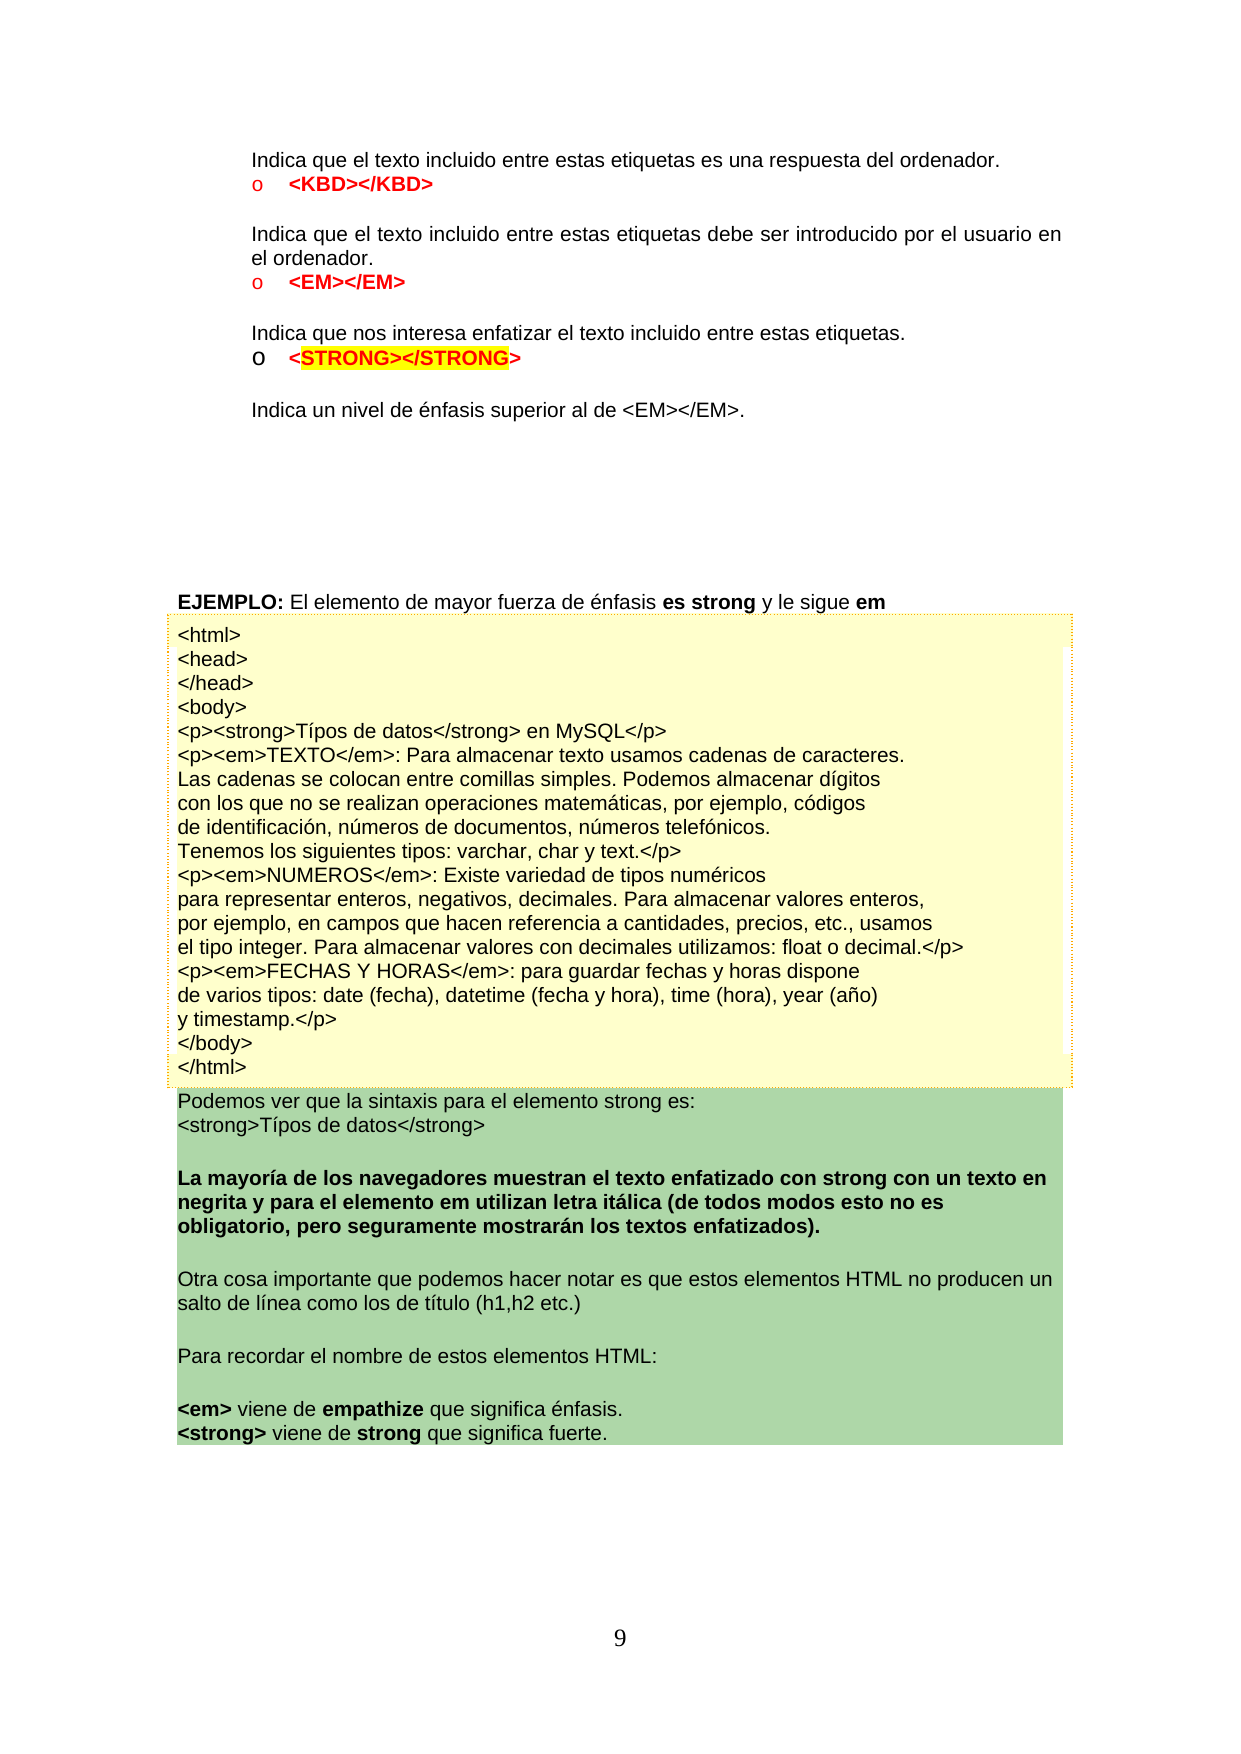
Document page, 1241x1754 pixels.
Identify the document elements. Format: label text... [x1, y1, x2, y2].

text y timestamp.</p> [177, 1007, 1063, 1031]
text </html> [167, 1045, 1073, 1088]
text Para recordar el nombre de estos elementos HTML: [177, 1344, 1063, 1368]
list <STRONG></STRONG> [251, 344, 1063, 373]
text <html> [167, 613, 1073, 647]
text <strong>Típos de datos</strong> [177, 1112, 1063, 1136]
text con los que no se realizan operaciones matemáticas, por ejemplo, códigos [177, 791, 1063, 815]
text Indica que nos interesa enfatizar el texto incluido entre estas etiquetas. [251, 321, 1063, 344]
text <em> viene de empathize que significa énfasis. [177, 1397, 1063, 1421]
text La mayoría de los navegadores muestran el texto enfatizado con strong con un texto en negrita y para el elemento em utilizan letra itálica (de todos modos esto no es obligatorio, pero seguramente mostrarán los textos enfatizados). [177, 1166, 1063, 1237]
text Indica que el texto incluido entre estas etiquetas es una respuesta del ordenador. [251, 148, 1063, 172]
text de varios tipos: date (fecha), datetime (fecha y hora), time (hora), year (año) [177, 983, 1063, 1007]
text Las cadenas se colocan entre comillas simples. Podemos almacenar dígitos [177, 767, 1063, 791]
text Podemos ver que la sintaxis para el elemento strong es: [177, 1088, 1063, 1112]
text <p><em>TEXTO</em>: Para almacenar texto usamos cadenas de caracteres. [177, 743, 1063, 767]
text el tipo integer. Para almacenar valores con decimales utilizamos: float o decimal.</p> [177, 935, 1063, 959]
text Tenemos los siguientes tipos: varchar, char y text.</p> [177, 839, 1063, 863]
text EJEMPLO: El elemento de mayor fuerza de énfasis es strong y le sigue em [177, 589, 1063, 613]
text por ejemplo, en campos que hacen referencia a cantidades, precios, etc., usamos [177, 911, 1063, 935]
text <body> [177, 695, 1063, 719]
text <p><em>FECHAS Y HORAS</em>: para guardar fechas y horas dispone [177, 959, 1063, 983]
text </body> [177, 1031, 1063, 1045]
text de identificación, números de documentos, números telefónicos. [177, 815, 1063, 839]
text Otra cosa importante que podemos hacer notar es que estos elementos HTML no producen un salto de línea como los de título (h1,h2 etc.) [177, 1267, 1063, 1314]
text <strong> viene de strong que significa fuerte. [177, 1421, 1063, 1445]
text </head> [177, 671, 1063, 695]
text para representar enteros, negativos, decimales. Para almacenar valores enteros, [177, 887, 1063, 911]
list <KBD></KBD> [251, 172, 1063, 197]
text <p><strong>Típos de datos</strong> en MySQL</p> [177, 719, 1063, 743]
list <EM></EM> [251, 270, 1063, 296]
text <head> [177, 647, 1063, 671]
text Indica que el texto incluido entre estas etiquetas debe ser introducido por el usuario en el ordenador. [251, 222, 1063, 270]
text Indica un nivel de énfasis superior al de <EM></EM>. [251, 398, 1063, 422]
text <p><em>NUMEROS</em>: Existe variedad de tipos numéricos [177, 863, 1063, 887]
